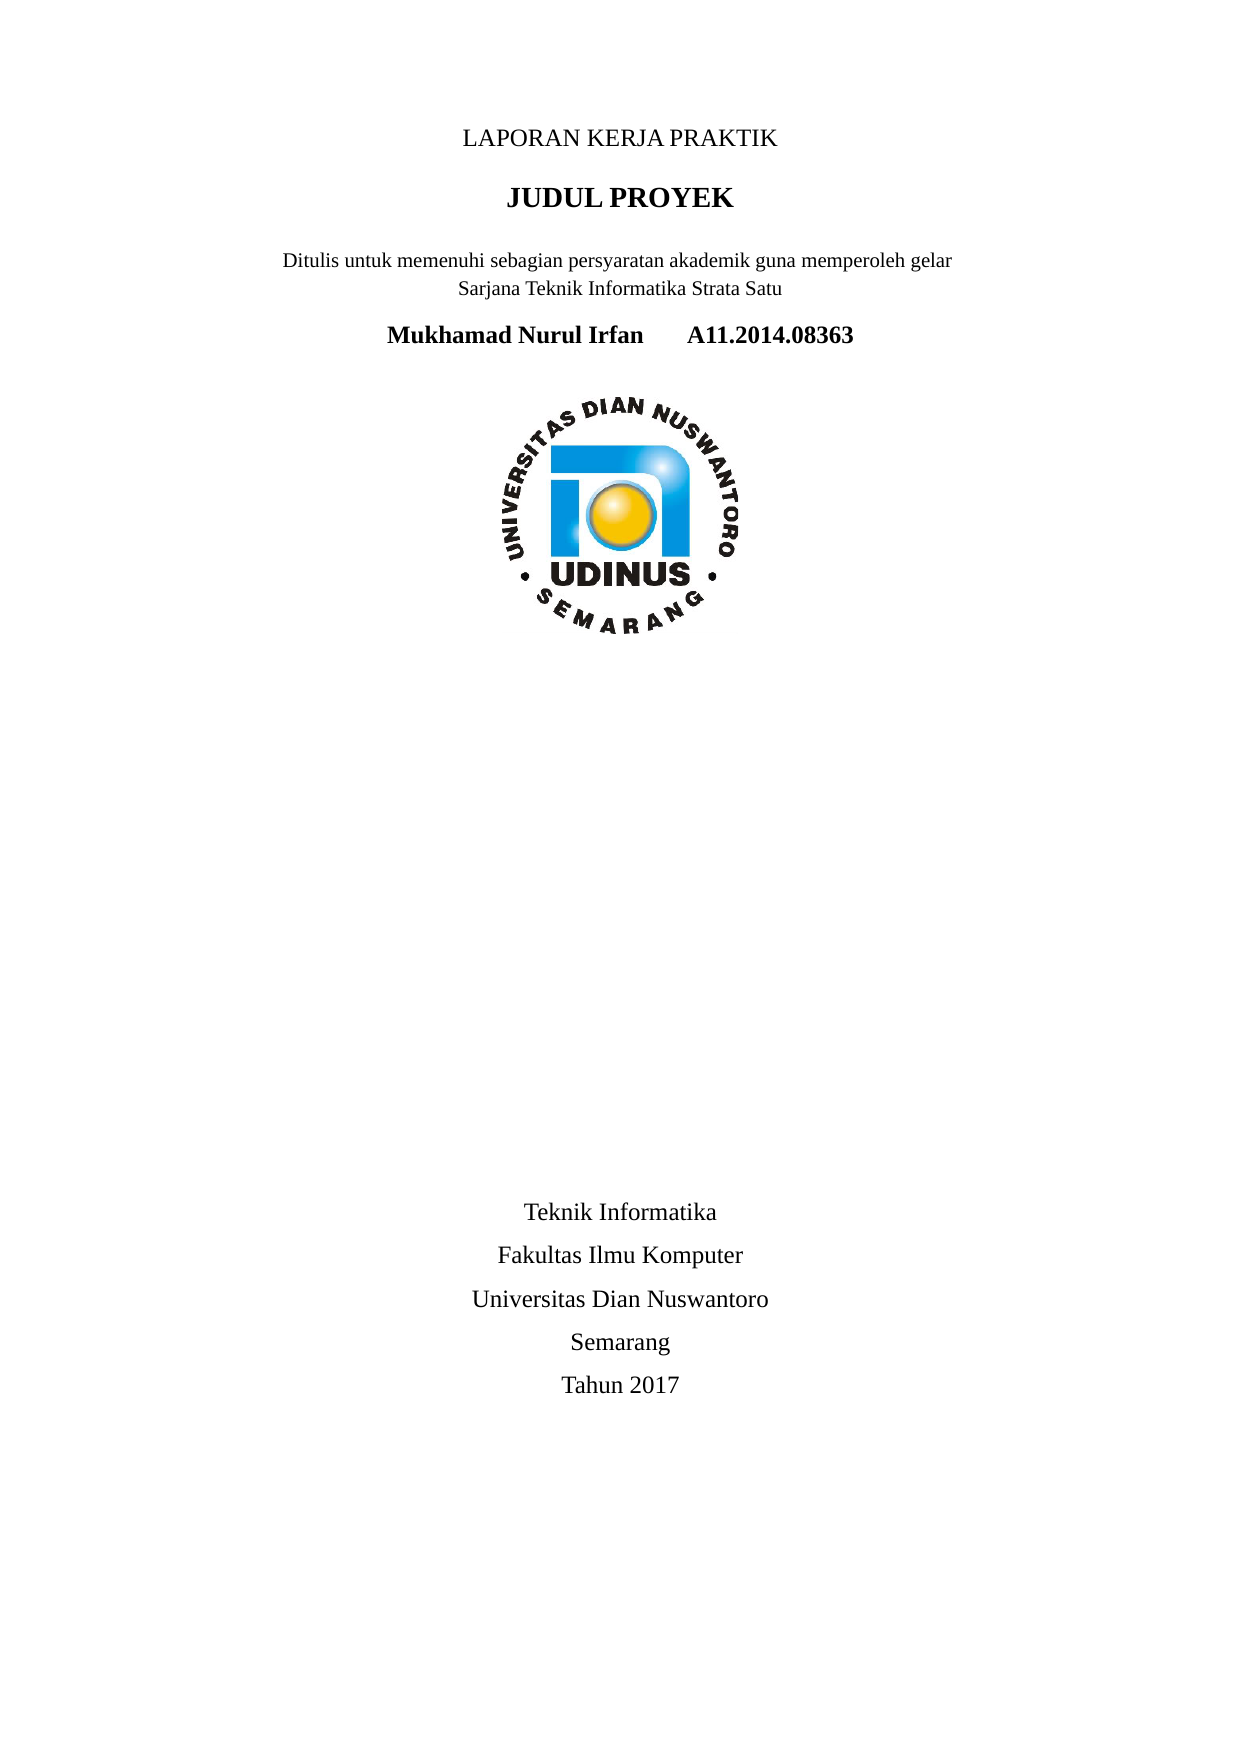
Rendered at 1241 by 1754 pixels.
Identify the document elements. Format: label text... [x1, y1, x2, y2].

text Semarang [118, 1327, 1122, 1356]
text Universitas Dian Nuswantoro [118, 1284, 1122, 1313]
picture [502, 397, 739, 634]
text Teknik Informatika [118, 1197, 1122, 1226]
text Fakultas Ilmu Komputer [118, 1241, 1122, 1269]
text HALAMAN JUDUL [118, 118, 1122, 123]
text LAPORAN KERJA PRAKTIK [118, 123, 1122, 152]
text Ditulis untuk memenuhi sebagian persyaratan akademik guna memperoleh gelar Sarjana Teknik Informatika Strata Satu [118, 247, 1122, 300]
text Mukhamad Nurul Irfan A11.2014.08363 [118, 320, 1122, 348]
title JUDUL PROYEK [118, 180, 1122, 214]
text Tahun 2017 [118, 1371, 1122, 1399]
